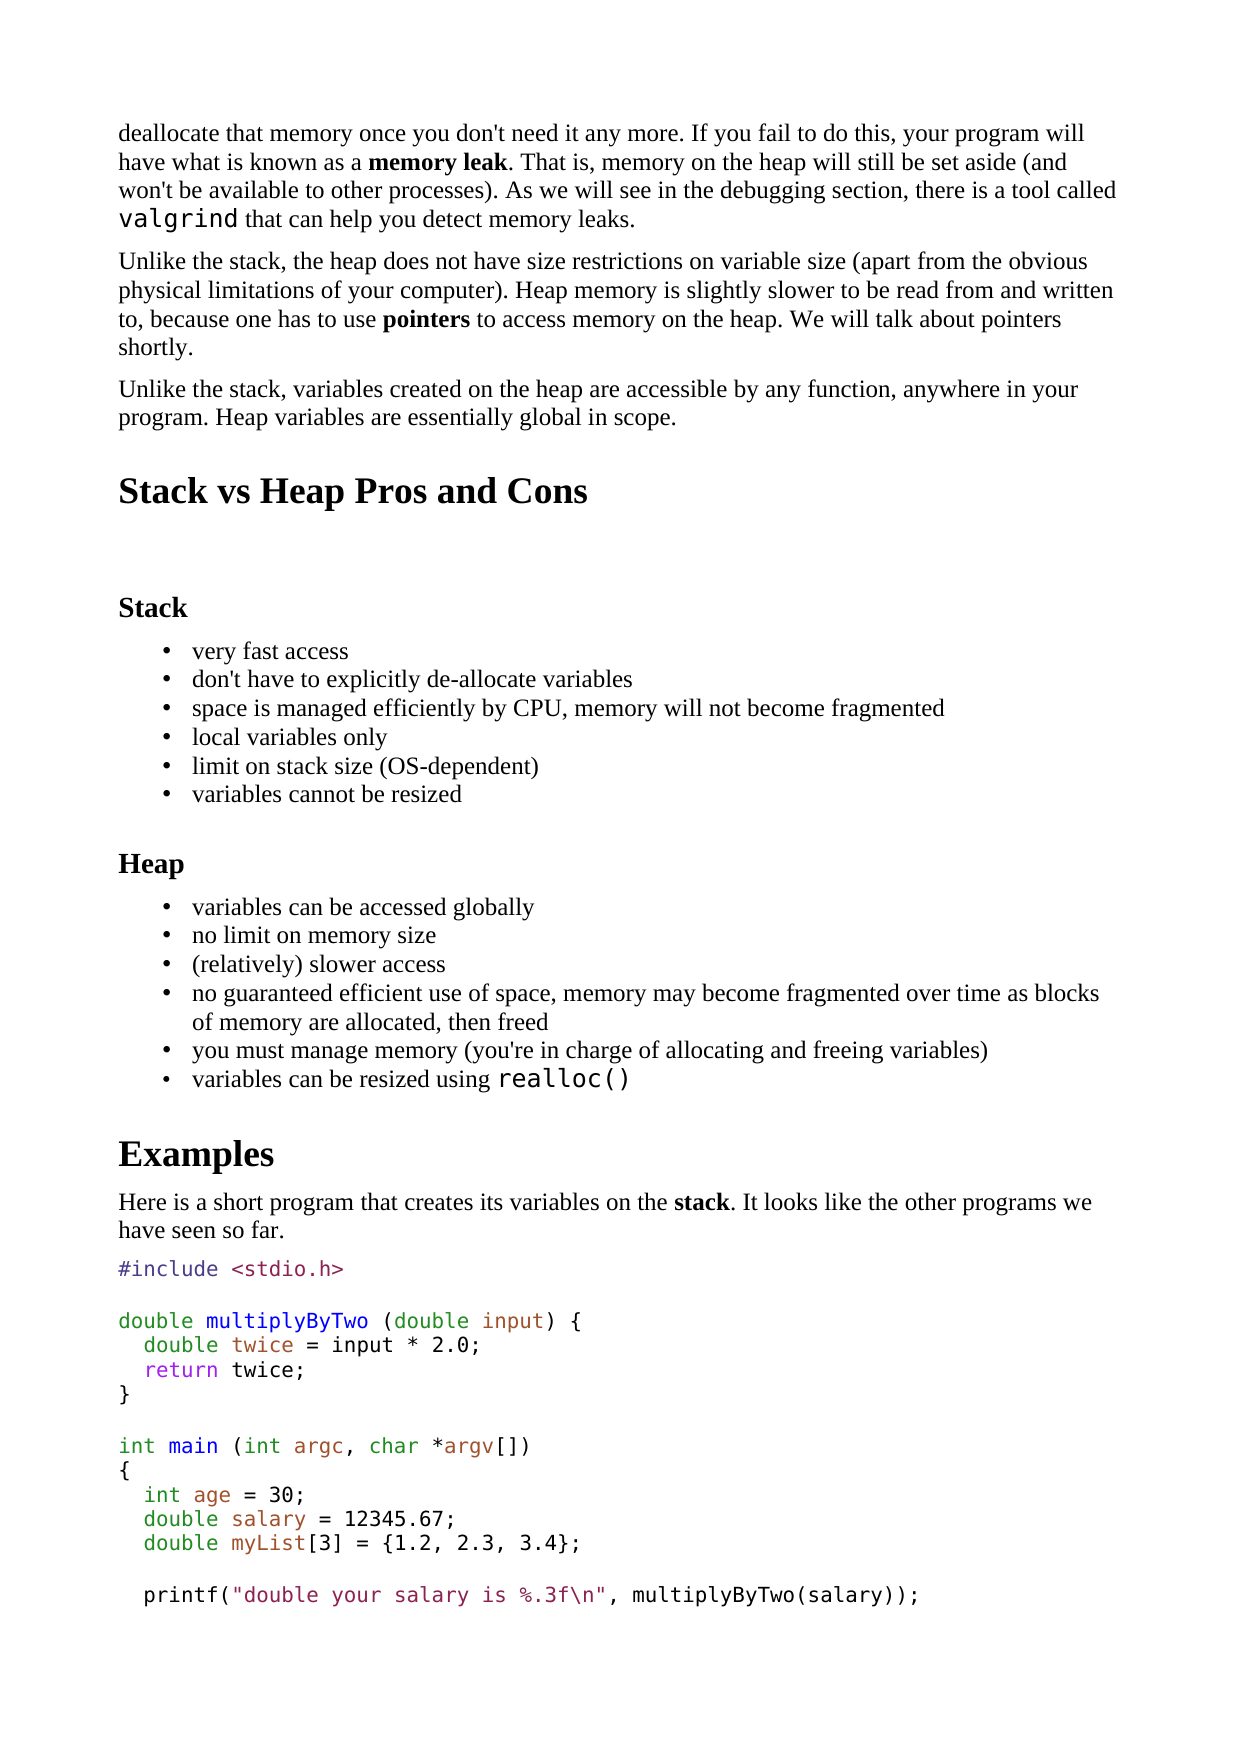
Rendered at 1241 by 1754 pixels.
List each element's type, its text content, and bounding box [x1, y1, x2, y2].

text } [118, 1382, 1122, 1406]
list limit on stack size (OS-dependent) [162, 751, 1122, 779]
text int main (int argc, char *argv[]) [118, 1434, 1122, 1458]
text double twice = input * 2.0; [118, 1333, 1122, 1358]
text #include <stdio.h> [118, 1257, 1122, 1281]
text printf("double your salary is %.3f\n", multiplyByTwo(salary)); [118, 1583, 1122, 1608]
text double multiplyByTwo (double input) { [118, 1309, 1122, 1333]
text Stack vs Heap Pros and Cons [118, 469, 1122, 512]
text Here is a short program that creates its variables on the stack. It looks like the other programs we have seen so far. [118, 1187, 1122, 1244]
text double salary = 12345.67; [118, 1507, 1122, 1531]
list don't have to explicitly de-allocate variables [162, 664, 1122, 693]
text deallocate that memory once you don't need it any more. If you fail to do this, your program will have what is known as a memory leak. That is, memory on the heap will still be set aside (and won't be available to other processes). As we will see in the debugging section, there is a tool called valgrind that can help you detect memory leaks. [118, 118, 1122, 234]
text return twice; [118, 1358, 1122, 1382]
text int age = 30; [118, 1483, 1122, 1507]
text double myList[3] = {1.2, 2.3, 3.4}; [118, 1531, 1122, 1556]
text Heap [118, 846, 1122, 879]
list variables can be resized using realloc() [162, 1064, 1122, 1094]
text Examples [118, 1131, 1122, 1174]
list space is managed efficiently by CPU, memory will not become fragmented [162, 693, 1122, 722]
list variables cannot be resized [162, 779, 1122, 808]
list you must manage memory (you're in charge of allocating and freeing variables) [162, 1036, 1122, 1064]
text Stack [118, 590, 1122, 623]
list (relatively) slower access [162, 949, 1122, 978]
list very fast access [162, 636, 1122, 664]
text Unlike the stack, variables created on the heap are accessible by any function, anywhere in your program. Heap variables are essentially global in scope. [118, 374, 1122, 431]
list local variables only [162, 722, 1122, 751]
list variables can be accessed globally [162, 892, 1122, 921]
list no guaranteed efficient use of space, memory may become fragmented over time as blocks of memory are allocated, then freed [162, 978, 1122, 1036]
list no limit on memory size [162, 921, 1122, 949]
text { [118, 1458, 1122, 1483]
text Unlike the stack, the heap does not have size restrictions on variable size (apart from the obvious physical limitations of your computer). Heap memory is slightly slower to be read from and written to, because one has to use pointers to access memory on the heap. We will talk about pointers shortly. [118, 246, 1122, 361]
